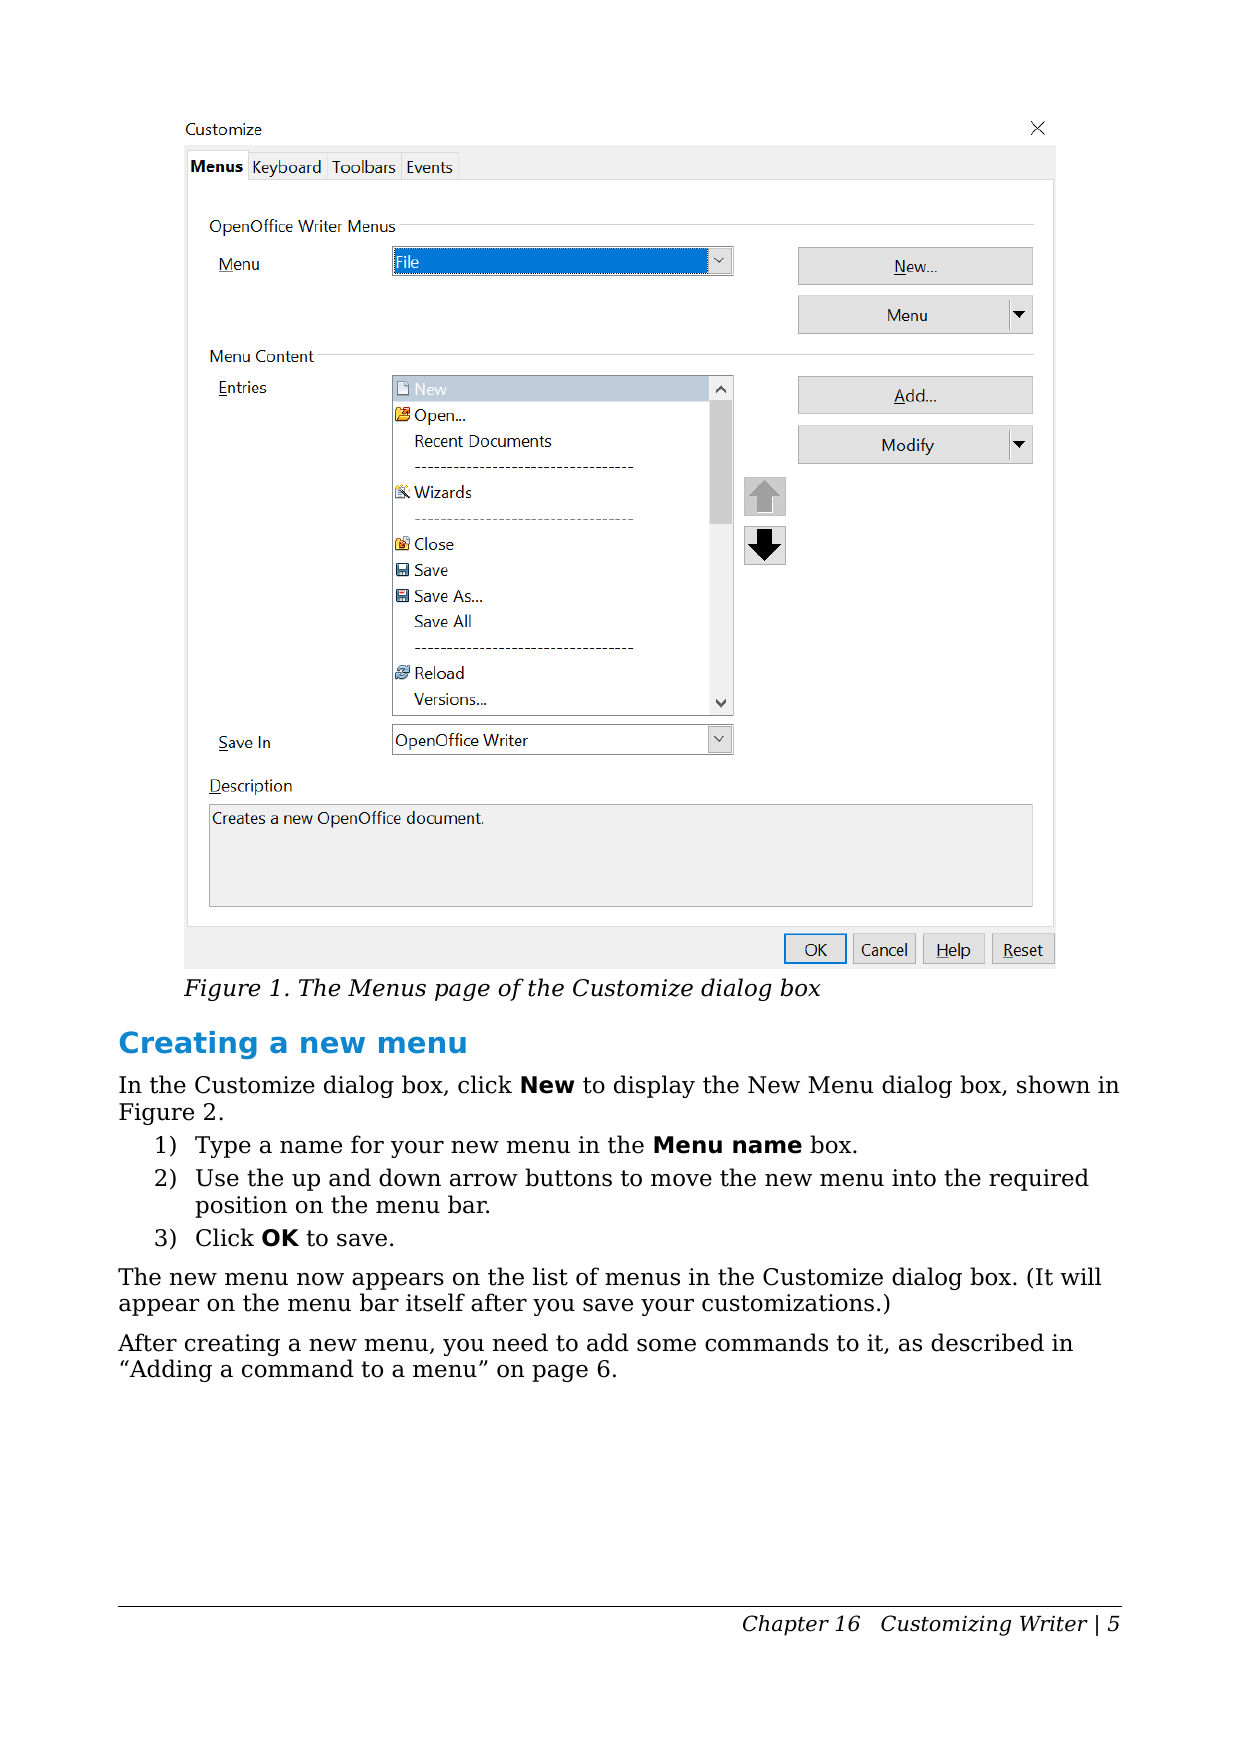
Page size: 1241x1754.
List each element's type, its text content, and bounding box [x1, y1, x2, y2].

list Use the up and down arrow buttons to move the new menu into the required position on the menu bar. [177, 1165, 1122, 1218]
text The new menu now appears on the list of menus in the Customize dialog box. (It will appear on the menu bar itself after you save your customizations.) [118, 1264, 1122, 1317]
picture [184, 118, 1056, 969]
list In the Customize dialog box, click New to display the New Menu dialog box, shown in Figure 2. [118, 1072, 1122, 1126]
text After creating a new menu, you need to add some commands to it, as described in “Adding a command to a menu” on page 6. [118, 1330, 1122, 1383]
list Type a name for your new menu in the Menu name box. [177, 1132, 1122, 1159]
text Figure 1. The Menus page of the Customize dialog box [184, 975, 1056, 1002]
list Click OK to save. [177, 1225, 1122, 1251]
subtitle Creating a new menu [118, 1026, 1122, 1060]
